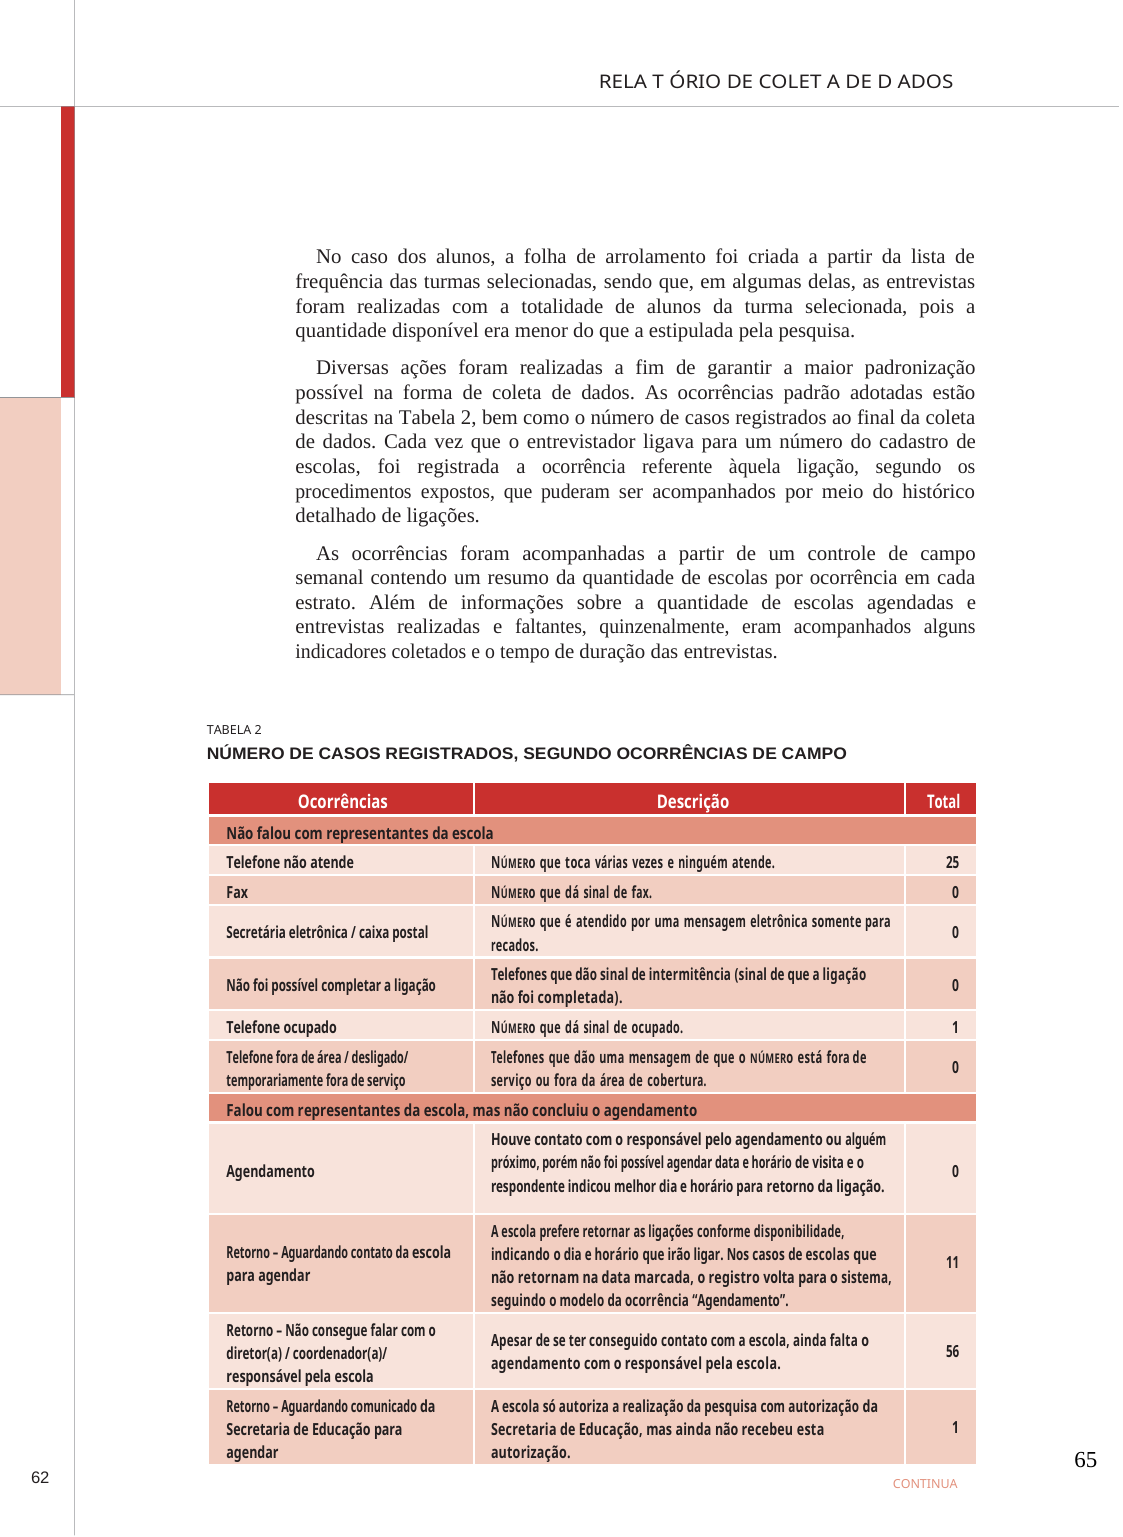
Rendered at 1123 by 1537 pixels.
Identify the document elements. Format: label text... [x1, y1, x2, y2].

table_cell Número que dá sinal de fax. [475, 876, 904, 904]
table_cell Telefones que dão uma mensagem de que o número está fora de serviço ou fora da área de cobertura. [475, 1041, 904, 1092]
table_cell Apesar de se ter conseguido contato com a escola, ainda falta o agendamento com o responsável pela escola. [475, 1314, 904, 1388]
text NÚMERO DE CASOS REGISTRADOS, SEGUNDO OCORRÊNCIAS DE CAMPO [207, 744, 1075, 763]
text As ocorrências foram acompanhadas a partir de um controle de campo semanal contendo um resumo da quantidade de escolas por ocorrência em cada estrato. Além de informações sobre a quantidade de escolas agendadas e entrevistas realizadas e faltantes, quinzenalmente, eram acompanhados alguns indicadores coletados e o tempo de duração das entrevistas. [295, 540, 976, 663]
text CONTINUA  [75, 1468, 1075, 1492]
table_cell 0 [906, 906, 976, 956]
table_cell Retorno – Aguardando comunicado da Secretaria de Educação para agendar [209, 1390, 473, 1464]
table_cell Retorno – Não consegue falar com o diretor(a) / coordenador(a)/ responsável pela escola [209, 1314, 473, 1388]
table_cell 25 [906, 846, 976, 874]
table_cell Número que dá sinal de ocupado. [475, 1011, 904, 1039]
table_cell Fax [209, 876, 473, 904]
text Diversas ações foram realizadas a fim de garantir a maior padronização possível na forma de coleta de dados. As ocorrências padrão adotadas estão descritas na Tabela 2, bem como o número de casos registrados ao final da coleta de dados. Cada vez que o entrevistador ligava para um número do cadastro de escolas, foi registrada a ocorrência referente àquela ligação, segundo os procedimentos expostos, que puderam ser acompanhados por meio do histórico detalhado de ligações. [295, 355, 976, 527]
table_header Ocorrências [209, 783, 473, 814]
table_cell Retorno – Aguardando contato da escola para agendar [209, 1215, 473, 1312]
table_header Total [906, 783, 976, 814]
table_cell Secretária eletrônica / caixa postal [209, 906, 473, 956]
table_cell A escola só autoriza a realização da pesquisa com autorização da Secretaria de Educação, mas ainda não recebeu esta autorização. [475, 1390, 904, 1464]
text 62 [31, 1468, 74, 1492]
text No caso dos alunos, a folha de arrolamento foi criada a partir da lista de frequência das turmas selecionadas, sendo que, em algumas delas, as entrevistas foram realizadas com a totalidade de alunos da turma selecionada, pois a quantidade disponível era menor do que a estipulada pela pesquisa. [295, 244, 976, 342]
table_cell Telefone fora de área / desligado/ temporariamente fora de serviço [209, 1041, 473, 1092]
table_cell Não falou com representantes da escola [209, 817, 976, 844]
table_cell Telefone ocupado [209, 1011, 473, 1039]
table_cell Telefone não atende [209, 846, 473, 874]
text TABELA 2 [207, 721, 1075, 738]
table_cell Não foi possível completar a ligação [209, 959, 473, 1009]
table_cell Falou com representantes da escola, mas não concluiu o agendamento [209, 1094, 976, 1121]
table_header Descrição [475, 783, 904, 814]
table_cell 0 [906, 1041, 976, 1092]
table_cell A escola prefere retornar as ligações conforme disponibilidade, indicando o dia e horário que irão ligar. Nos casos de escolas que não retornam na data marcada, o registro volta para o sistema, seguindo o modelo da ocorrência “Agendamento”. [475, 1215, 904, 1312]
table_cell Número que é atendido por uma mensagem eletrônica somente para recados. [475, 906, 904, 956]
table_cell 1 [906, 1390, 976, 1464]
table_cell Número que toca várias vezes e ninguém atende. [475, 846, 904, 874]
table_cell 0 [906, 876, 976, 904]
table_cell 0 [906, 959, 976, 1009]
table_cell Agendamento [209, 1124, 473, 1213]
table_cell Houve contato com o responsável pelo agendamento ou alguém próximo, porém não foi possível agendar data e horário de visita e o respondente indicou melhor dia e horário para retorno da ligação. [475, 1124, 904, 1213]
table_cell 56 [906, 1314, 976, 1388]
table_cell 0 [906, 1124, 976, 1213]
table_cell 1 [906, 1011, 976, 1039]
table_cell Telefones que dão sinal de intermitência (sinal de que a ligação não foi completada). [475, 959, 904, 1009]
table_cell 11 [906, 1215, 976, 1312]
